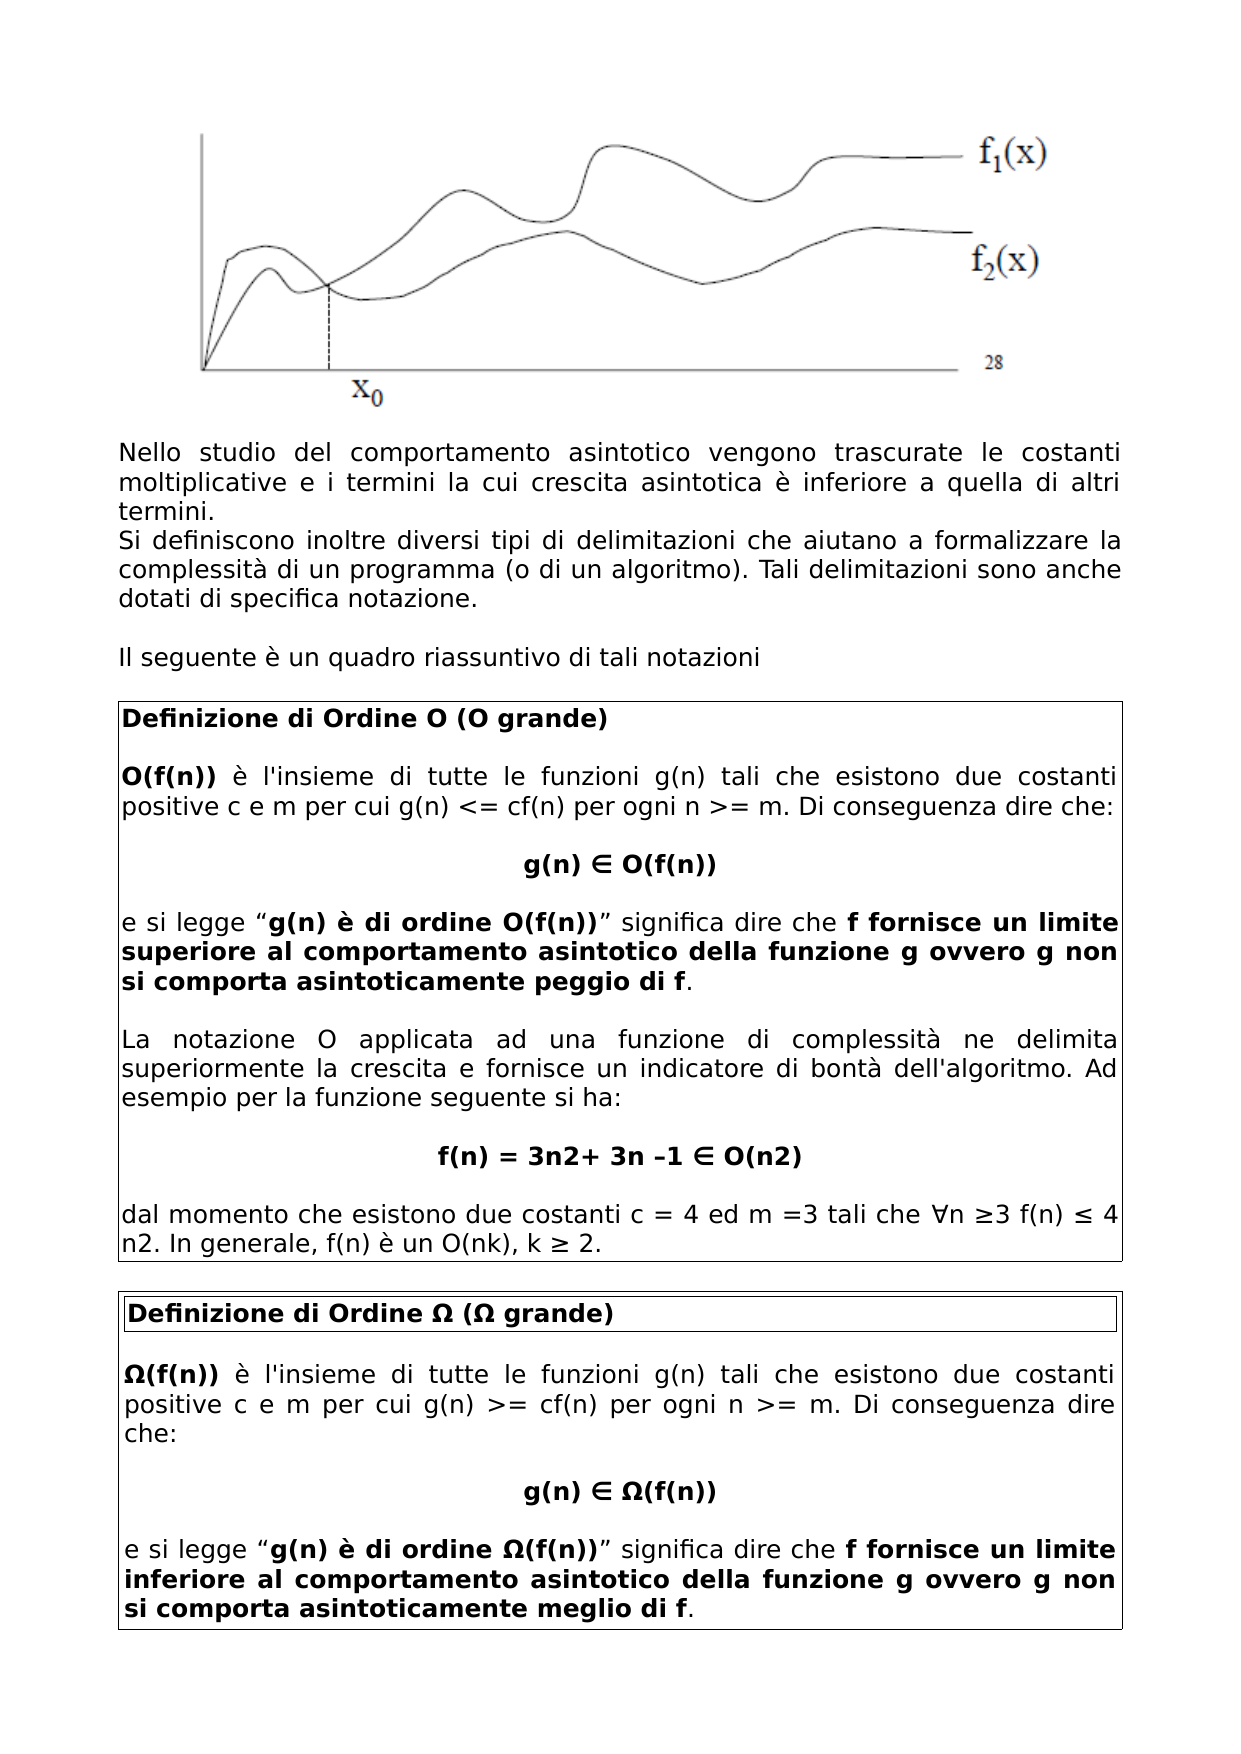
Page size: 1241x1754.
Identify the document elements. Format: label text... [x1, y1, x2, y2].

text Il seguente è un quadro riassuntivo di tali notazioni [118, 643, 1122, 672]
text Nello studio del comportamento asintotico vengono trascurate le costanti moltiplicative e i termini la cui crescita asintotica è inferiore a quella di altri termini. [118, 439, 1122, 526]
text Definizione di Ordine O (O grande) [119, 702, 1122, 733]
picture [177, 118, 1064, 410]
text O(f(n)) è l'insieme di tutte le funzioni g(n) tali che esistono due costanti positive c e m per cui g(n) <= cf(n) per ogni n >= m. Di conseguenza dire che: [119, 759, 1122, 821]
text e si legge “g(n) è di ordine O(f(n))” significa dire che f fornisce un limite superiore al comportamento asintotico della funzione g ovvero g non si comporta asintoticamente peggio di f. [119, 905, 1122, 996]
text Si definiscono inoltre diversi tipi di delimitazioni che aiutano a formalizzare la complessità di un programma (o di un algoritmo). Tali delimitazioni sono anche dotati di specifica notazione. [118, 526, 1122, 614]
text g(n) ∈ O(f(n)) [119, 847, 1122, 879]
table_header Definizione di Ordine Ω (Ω grande) Ω(f(n)) è l'insieme di tutte le funzioni g(n) tali che esistono due costanti positive c e m per cui g(n) >= cf(n) per ogni n >= m. Di conseguenza dire che: g(n) ∈ Ω(f(n)) e si legge “g(n) è di ordine Ω(f(n))” significa dire che f fornisce un limite inferiore al comportamento asintotico della funzione g ovvero g non si comporta asintoticamente meglio di f. [119, 1292, 1122, 1629]
text f(n) = 3n2+ 3n –1 ∈ O(n2) [119, 1139, 1122, 1171]
text dal momento che esistono due costanti c = 4 ed m =3 tali che ∀n ≥3 f(n) ≤ 4 n2. In generale, f(n) è un O(nk), k ≥ 2. [119, 1197, 1122, 1261]
text La notazione O applicata ad una funzione di complessità ne delimita superiormente la crescita e fornisce un indicatore di bontà dell'algoritmo. Ad esempio per la funzione seguente si ha: [119, 1022, 1122, 1112]
